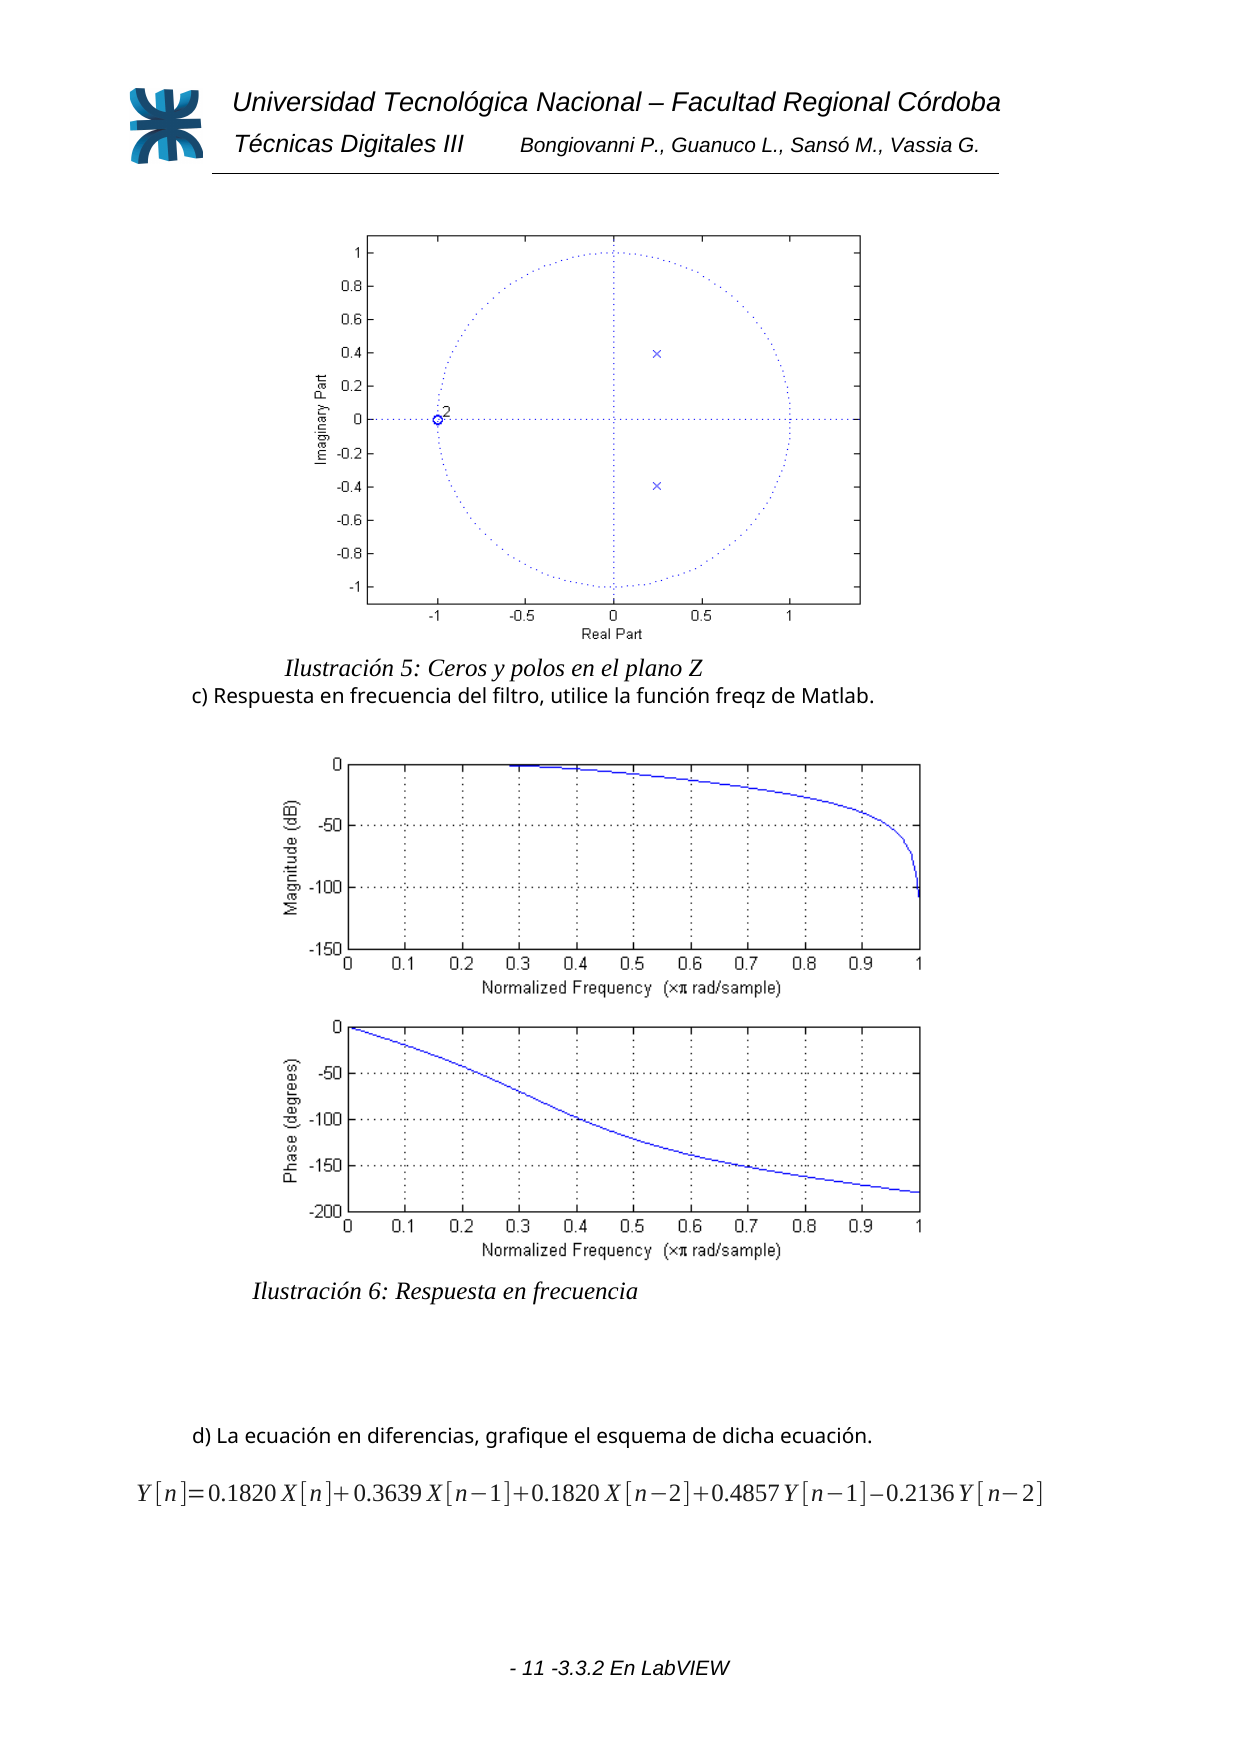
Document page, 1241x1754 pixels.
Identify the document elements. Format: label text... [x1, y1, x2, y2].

text c) Respuesta en frecuencia del filtro, utilice la función freqz de Matlab. [191, 181, 1122, 710]
text d) La ecuación en diferencias, grafique el esquema de dicha ecuación. [118, 1421, 1122, 1449]
picture [129, 88, 203, 164]
picture [252, 722, 989, 1276]
text Ilustración 5: Ceros y polos en el plano Z [284, 653, 920, 682]
text Ilustración 6: Respuesta en frecuencia [252, 1276, 988, 1304]
picture [284, 202, 921, 653]
